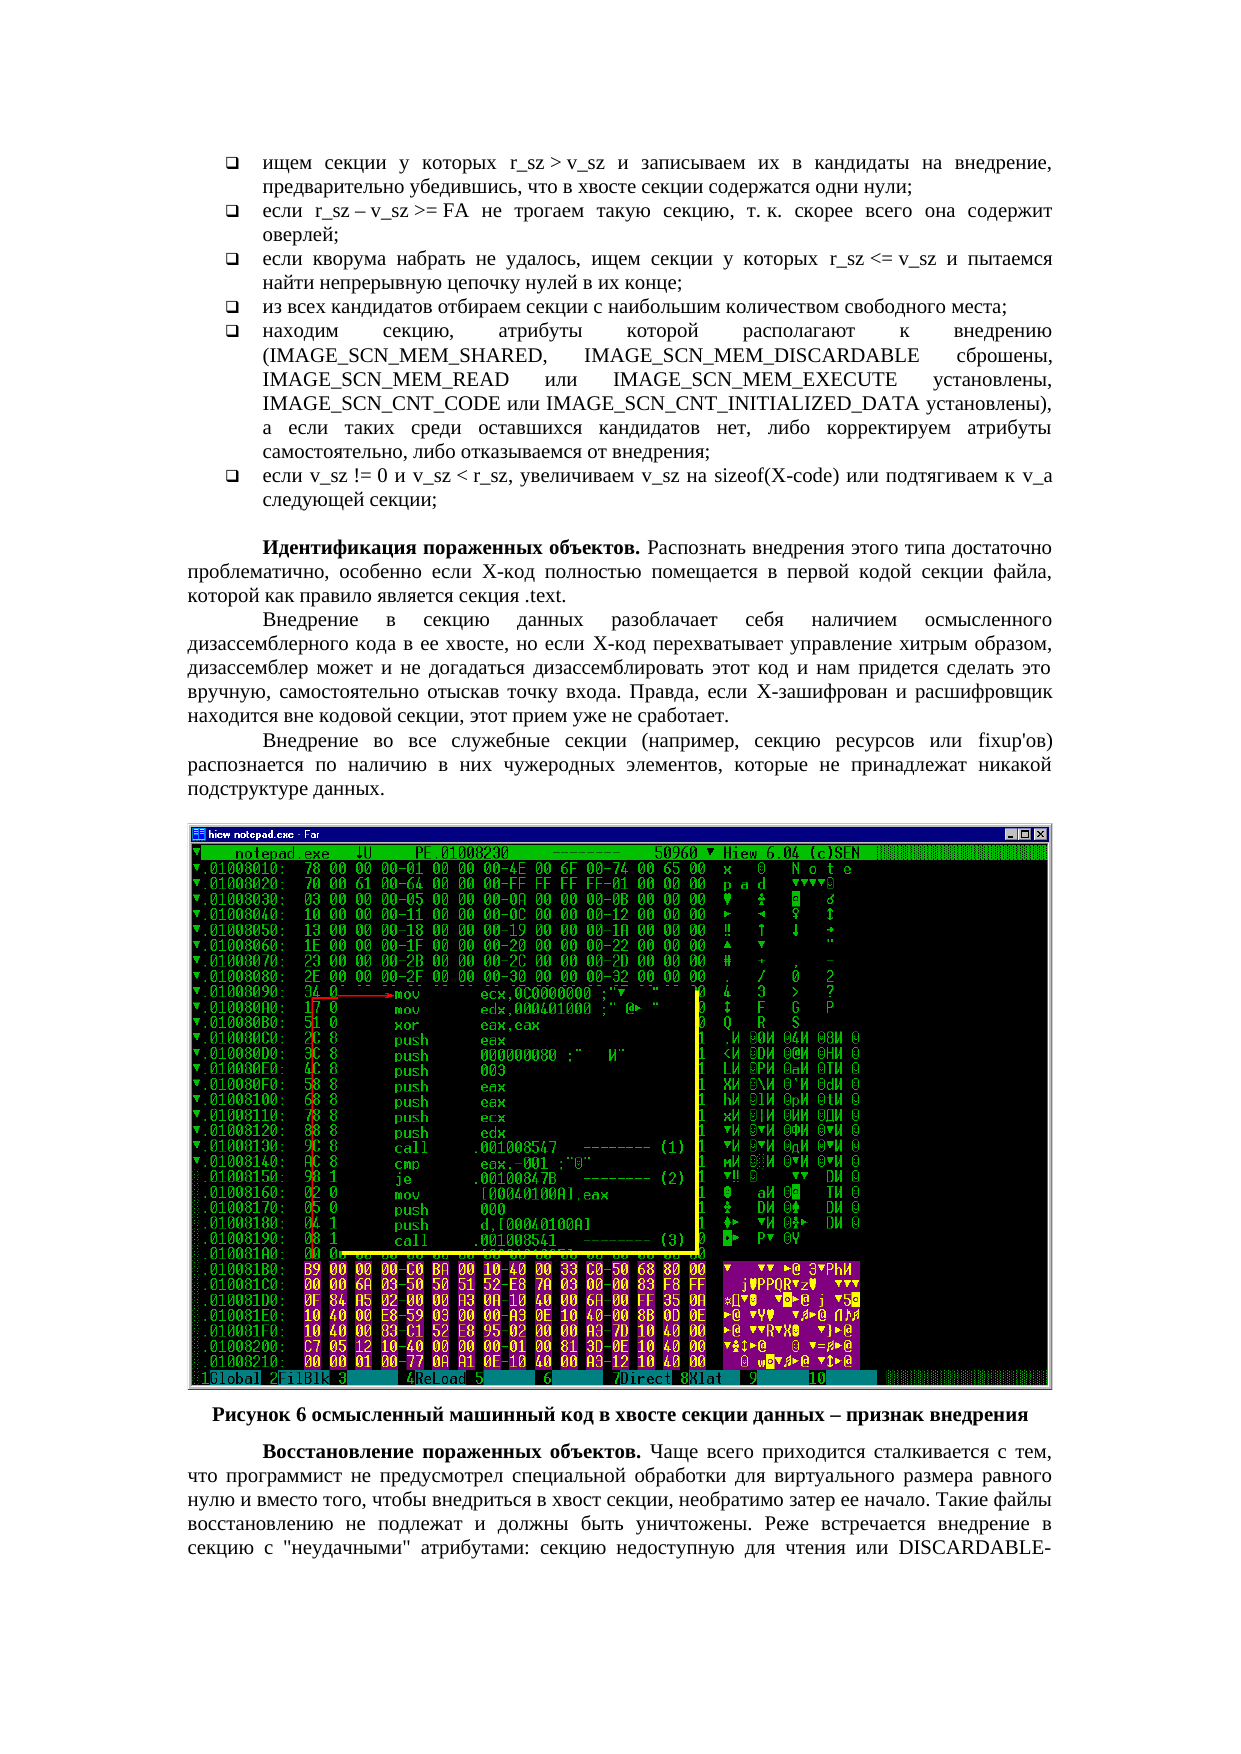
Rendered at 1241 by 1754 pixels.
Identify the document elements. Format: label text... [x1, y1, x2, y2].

text Рисунок 6 осмысленный машинный код в хвосте секции данных – признак внедрения [187, 1402, 1053, 1426]
list если v_sz != 0 и v_sz < r_sz, увеличиваем v_sz на sizeof(X-code) или подтягиваем к v_a следующей секции; [225, 463, 1053, 511]
text Идентификация пораженных объектов. Распознать внедрения этого типа достаточно проблематично, особенно если X-код полностью помещается в первой кодой секции файла, которой как правило является секция .text. [187, 535, 1053, 607]
list из всех кандидатов отбираем секции с наибольшим количеством свободного места; [225, 294, 1053, 318]
list находим секцию, атрибуты которой располагают к внедрению (IMAGE_SCN_MEM_SHARED, IMAGE_SCN_MEM_DISCARDABLE cброшены, IMAGE_SCN_MEM_READ или IMAGE_SCN_MEM_EXECUTE установлены, IMAGE_SCN_CNT_CODE или IMAGE_SCN_CNT_INITIALIZED_DATA установлены), а если таких среди оставшихся кандидатов нет, либо корректируем атрибуты самостоятельно, либо отказываемся от внедрения; [225, 318, 1053, 463]
list если r_sz – v_sz >= FA не трогаем такую секцию, т. к. скорее всего она содержит оверлей; [225, 198, 1053, 246]
text Внедрение во все служебные секции (например, секцию ресурсов или fixup'ов) распознается по наличию в них чужеродных элементов, которые не принадлежат никакой подструктуре данных. [187, 727, 1053, 800]
text Внедрение в секцию данных разоблачает себя наличием осмысленного дизассемблерного кода в ее хвосте, но если X-код перехватывает управление хитрым образом, дизассемблер может и не догадаться дизассемблировать этот код и нам придется сделать это вручную, самостоятельно отыскав точку входа. Правда, если X-зашифрован и расшифровщик находится вне кодовой секции, этот прием уже не сработает. [187, 607, 1053, 727]
picture [187, 823, 1053, 1390]
list если кворума набрать не удалось, ищем секции у которых r_sz <= v_sz и пытаемся найти непрерывную цепочку нулей в их конце; [225, 246, 1053, 294]
list ищем секции у которых r_sz > v_sz и записываем их в кандидаты на внедрение, предварительно убедившись, что в хвосте секции содержатся одни нули; [225, 150, 1053, 198]
text Восстановление пораженных объектов. Чаще всего приходится сталкивается с тем, что программист не предусмотрел специальной обработки для виртуального размера равного нулю и вместо того, чтобы внедриться в хвост секции, необратимо затер ее начало. Такие файлы восстановлению не подлежат и должны быть уничтожены. Реже встречается внедрение в секцию с "неудачными" атрибутами: секцию недоступную для чтения или DISCARDABLE- [187, 1438, 1053, 1559]
